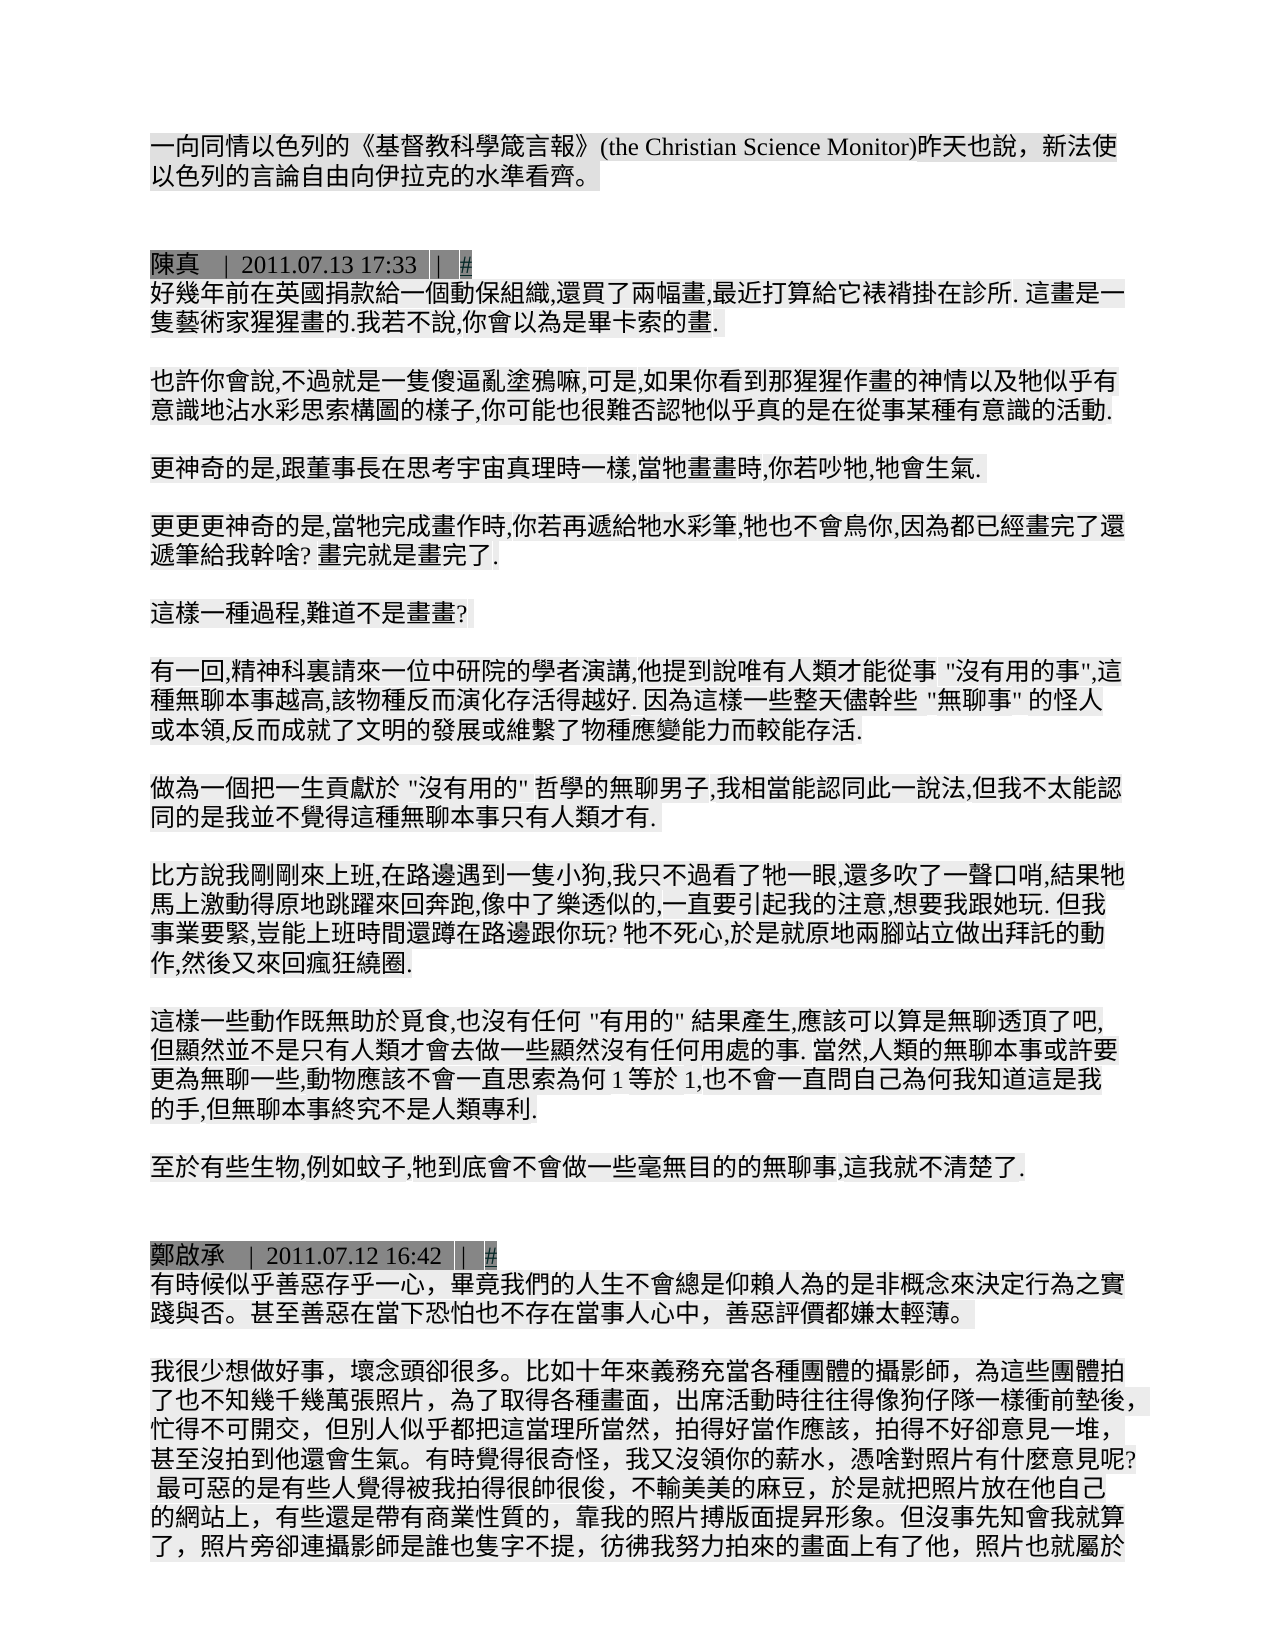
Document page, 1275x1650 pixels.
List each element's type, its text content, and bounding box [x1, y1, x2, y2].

text 鄭啟承 | 2011.07.12 16:42 | # [150, 1241, 1125, 1270]
text 好幾年前在英國捐款給一個動保組織,還買了兩幅畫,最近打算給它裱褙掛在診所. 這畫是一隻藝術家猩猩畫的.我若不說,你會以為是畢卡索的畫. 也許你會說,不過就是一隻傻逼亂塗鴉嘛,可是,如果你看到那猩猩作畫的神情以及牠似乎有意識地沾水彩思索構圖的樣子,你可能也很難否認牠似乎真的是在從事某種有意識的活動. 更神奇的是,跟董事長在思考宇宙真理時一樣,當牠畫畫時,你若吵牠,牠會生氣. 更更更神奇的是,當牠完成畫作時,你若再遞給牠水彩筆,牠也不會鳥你,因為都已經畫完了還遞筆給我幹啥? 畫完就是畫完了. 這樣一種過程,難道不是畫畫? 有一回,精神科裏請來一位中研院的學者演講,他提到說唯有人類才能從事 "沒有用的事",這種無聊本事越高,該物種反而演化存活得越好. 因為這樣一些整天儘幹些 "無聊事" 的怪人或本領,反而成就了文明的發展或維繫了物種應變能力而較能存活. 做為一個把一生貢獻於 "沒有用的" 哲學的無聊男子,我相當能認同此一說法,但我不太能認同的是我並不覺得這種無聊本事只有人類才有. 比方說我剛剛來上班,在路邊遇到一隻小狗,我只不過看了牠一眼,還多吹了一聲口哨,結果牠馬上激動得原地跳躍來回奔跑,像中了樂透似的,一直要引起我的注意,想要我跟她玩. 但我事業要緊,豈能上班時間還蹲在路邊跟你玩? 牠不死心,於是就原地兩腳站立做出拜託的動作,然後又來回瘋狂繞圈. 這樣一些動作既無助於覓食,也沒有任何 "有用的" 結果產生,應該可以算是無聊透頂了吧,但顯然並不是只有人類才會去做一些顯然沒有任何用處的事. 當然,人類的無聊本事或許要更為無聊一些,動物應該不會一直思索為何1等於1,也不會一直問自己為何我知道這是我的手,但無聊本事終究不是人類專利. 至於有些生物,例如蚊子,牠到底會不會做一些毫無目的的無聊事,這我就不清楚了. [150, 279, 1125, 1182]
text 陳真 | 2011.07.13 17:33 | # [150, 250, 1125, 279]
text 這個國家真的是沒救了。 ========================================= 不准抵制在約旦河西岸屯墾 以色列新法惹議 更新日期:2011/07/15 15:33 NewTalk 新頭殼 新頭殼newtalk 2011.07.15 洪聖斐/編譯報導 以色列國會11日以47票贊成、36票反對通過1項法案，以懲處任何杯葛在約旦河西岸屯墾的以色列個人或團體。由於該法有違憲及侵犯人權之虞，引起各界強烈抨擊。 根據國際法，以色列在約旦河西岸的巴勒斯坦人的土地上屯墾並不合法。某些以色列學界和藝術界人士呼籲該國國民，杯葛與在約旦河西岸屯墾有關的機關和個人，不要買屯墾區的產品，也不要接受他們的服務。根據以色列本週一剛通過的新法，遭受這些抵制打擊的一方，將可到法庭對抵制者提起民事訴訟。 美國猶太社群不分左派右派均表示反對，並要攜手對抗此惡法。以色列總理納坦雅胡(Binyamin Netanyahu)13日發言捍衛該法，說他反對任何針對以色列這個國家而來的抵制活動。 以色列36位聲明卓著的法學教授，包含多位與右派關係密切的法學院院長聯名向該國檢察總長韋斯登(Yehuda Weinstein)遞交1份請願書，指控新法違憲，並且會對人民的表意自由與集會遊行自由造成傷害。 英國《衛報》(the Guardian)昨(14)日引述希伯來大學教授哈雷爾(Alon Harel)的見解，指責新法是典型的多數暴力案例。多數人希望利用這部新法來迫害並威脅少數人，使他們緘默。 根據新法，受抵制的一造可以到法庭請求抵制者賠償，不需提出其受損害的具體證據。消費者不可以抵制約旦河西岸的產品和勞務，政府也不得與向抵制者妥協的公司有生意往來。 哈雷爾指出，抵制商品與勞務本來就是以色列人表達抗議的標準做法，新法對此加以限制將會使人民的言論受到不公平的對待。同樣是以色列人民自發的抵制活動，抵制以色列航空(El Al)在安息日飛行就沒事，抵制在約旦河西岸屯墾就被禁止。 哈雷爾認為，此舉對以色列的民主將造成傷害。某些人不必靠選舉和政治論述，只要靠迫使社會中的不同意見保持緘默，就能在政治上取勝。 許多人權團體已向以色列最高法院和高等法院表達意見，希望法庭能宣告該法違憲。 一向同情以色列的《基督教科學箴言報》(the Christian Science Monitor)昨天也說，新法使以色列的言論自由向伊拉克的水準看齊。 [150, 75, 1125, 225]
text 有時候似乎善惡存乎一心，畢竟我們的人生不會總是仰賴人為的是非概念來決定行為之實踐與否。甚至善惡在當下恐怕也不存在當事人心中，善惡評價都嫌太輕薄。 我很少想做好事，壞念頭卻很多。比如十年來義務充當各種團體的攝影師，為這些團體拍了也不知幾千幾萬張照片，為了取得各種畫面，出席活動時往往得像狗仔隊一樣衝前墊後，忙得不可開交，但別人似乎都把這當理所當然，拍得好當作應該，拍得不好卻意見一堆，甚至沒拍到他還會生氣。有時覺得很奇怪，我又沒領你的薪水，憑啥對照片有什麼意見呢? 最可惡的是有些人覺得被我拍得很帥很俊，不輸美美的麻豆，於是就把照片放在他自己的網站上，有些還是帶有商業性質的，靠我的照片搏版面提昇形象。但沒事先知會我就算了，照片旁卻連攝影師是誰也隻字不提，彷彿我努力拍來的畫面上有了他，照片也就屬於他似的。 在這種事上計較什麼著作權或肖像權是很鎖碎很無聊的，我在乎的也就是一種基本尊重(當然如果是我親近的長輩或親人或好友就不必管這些了)。尊重我一下，不然我會很不爽，會想把他@OX*#&$。 實務上我是不反對動物權，如果這種概念真能實際幫上動物。但如果只是作為一種概念討論，我卻不怎麼感到興趣，畢竟這只是種人為概念，天地造物並沒有把權利放在基因血液裡頭，你在這上頭「尊不尊重」動物，和其生命安危福祉心情一點關係也沒有。 比如說最近有位英國的攝影師老兄，他的相機不小心被一群猴子搶走了，猴子不是只會吃香蕉吵架打手槍喔，還會照相咧，而且還是自拍，對焦曝光構圖無不完美，請見： http://www.petapixel.com/2011/07/07/can-monkeys-own-rights-to-photos/ 我看了真是汗顏啊，猴子的藝術天份顯然遠超過小弟十數年功力，於是有人就想把這些照片佔為已有（相機後來撿回來了）。然後一堆人就開始煞有介事地討論起照片的著作權問題，到底是屬於猴子還是攝影師本人？還是攝影師所屬的機構？ 討論就討論唄，有些發言還挺好笑的，但我實在不覺得猴子會靠這照片謀利或因為自拍照(全裸!)被貼上網而名譽受損，把權利這東西放在動物"本身"身上在我看真的很愚蠢。要是換作我，立刻就會瓢竊猴老兄的作品，把那相片或那台相機大肆宣揚給它撈一筆。 [150, 1270, 1125, 1562]
